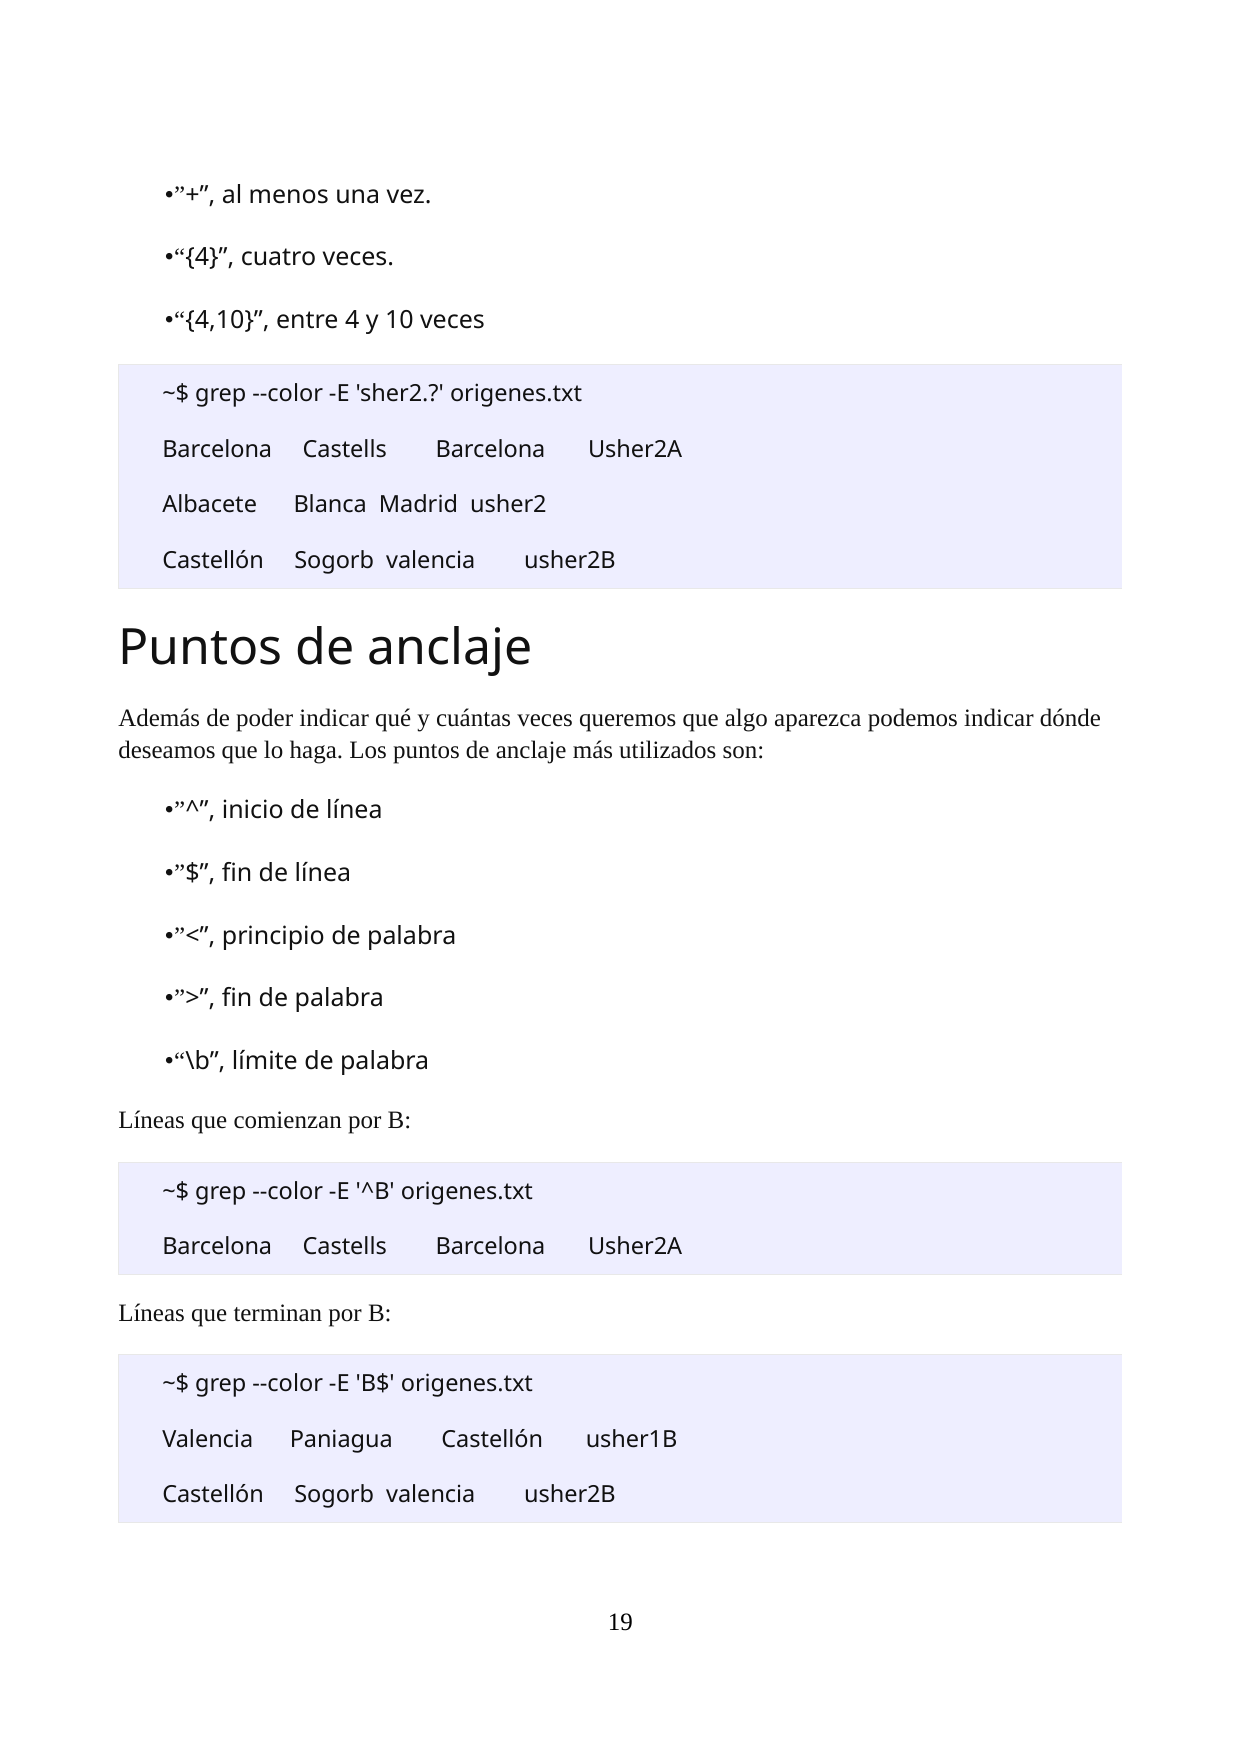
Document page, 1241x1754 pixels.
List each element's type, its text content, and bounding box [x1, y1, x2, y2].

text Albacete Blanca Madrid usher2 [119, 475, 1122, 519]
text Valencia Paniagua Castellón usher1B [119, 1409, 1122, 1454]
list “\b”, límite de palabra [118, 1042, 1122, 1077]
text ~$ grep --color -E 'B$' origenes.txt [119, 1355, 1122, 1399]
text ~$ grep --color -E '^B' origenes.txt [119, 1163, 1122, 1206]
list “{4,10}”, entre 4 y 10 veces [118, 302, 1122, 336]
list ”>”, fin de palabra [118, 980, 1122, 1014]
list ”+”, al menos una vez. [118, 176, 1122, 210]
list “{4}”, cuatro veces. [118, 239, 1122, 273]
text Líneas que terminan por B: [118, 1298, 1122, 1326]
text Castellón Sogorb valencia usher2B [119, 530, 1122, 588]
text Líneas que comienzan por B: [118, 1105, 1122, 1134]
list ”$”, fin de línea [118, 855, 1122, 889]
list ”<”, principio de palabra [118, 917, 1122, 951]
text Castellón Sogorb valencia usher2B [119, 1465, 1122, 1522]
subtitle Puntos de anclaje [118, 611, 1122, 679]
text ~$ grep --color -E 'sher2.?' origenes.txt [119, 365, 1122, 409]
text Barcelona Castells Barcelona Usher2A [119, 419, 1122, 464]
text Barcelona Castells Barcelona Usher2A [119, 1217, 1122, 1274]
text Además de poder indicar qué y cuántas veces queremos que algo aparezca podemos indicar dónde deseamos que lo haga. Los puntos de anclaje más utilizados son: [118, 703, 1122, 764]
list ”^”, inicio de línea [118, 792, 1122, 826]
